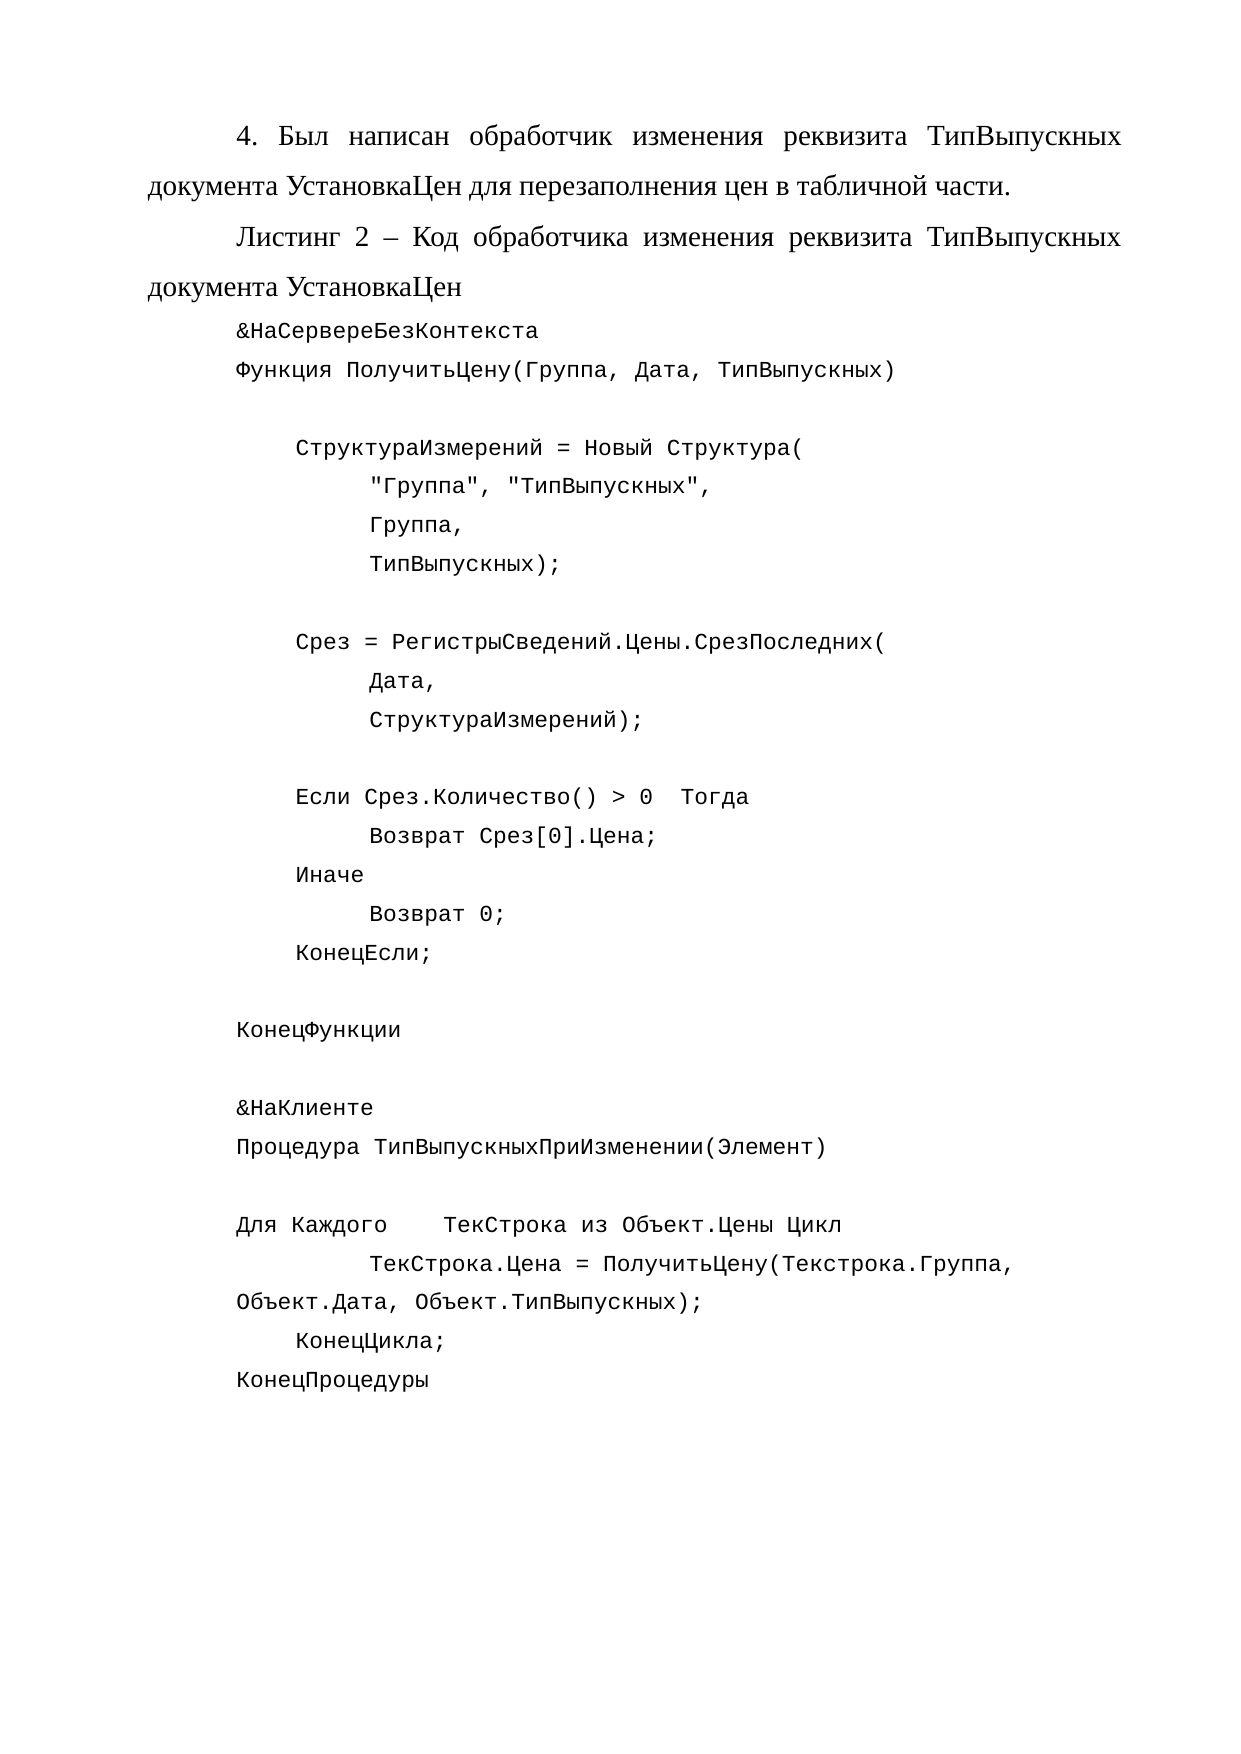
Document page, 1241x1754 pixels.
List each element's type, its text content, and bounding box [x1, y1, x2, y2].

text ТипВыпускных); [148, 552, 1122, 578]
text КонецЕсли; [148, 941, 1122, 967]
text Возврат 0; [148, 902, 1122, 928]
text Иначе [148, 863, 1122, 889]
text Дата, [148, 669, 1122, 695]
text Срез = РегистрыСведений.Цены.СрезПоследних( [148, 630, 1122, 656]
text "Группа", "ТипВыпускных", [148, 475, 1122, 501]
text КонецПроцедуры [148, 1368, 1122, 1394]
text Листинг 2 – Код обработчика изменения реквизита ТипВыпускных документа УстановкаЦен [148, 219, 1122, 303]
text Функция ПолучитьЦену(Группа, Дата, ТипВыпускных) [148, 358, 1122, 384]
text Группа, [148, 514, 1122, 539]
text 4. Был написан обработчик изменения реквизита ТипВыпускных документа УстановкаЦен для перезаполнения цен в табличной части. [148, 118, 1122, 202]
text &НаКлиенте [148, 1096, 1122, 1122]
text Если Срез.Количество() > 0 Тогда [148, 786, 1122, 812]
text СтруктураИзмерений); [148, 708, 1122, 734]
text Объект.Дата, Объект.ТипВыпускных); [148, 1291, 1122, 1317]
text Процедура ТипВыпускныхПриИзменении(Элемент) [148, 1135, 1122, 1161]
text КонецФункции [148, 1019, 1122, 1045]
text Для Каждого ТекСтрока из Объект.Цены Цикл [148, 1213, 1122, 1239]
text &НаСервереБезКонтекста [148, 319, 1122, 345]
text СтруктураИзмерений = Новый Структура( [148, 436, 1122, 462]
text КонецЦикла; [148, 1329, 1122, 1356]
text Возврат Срез[0].Цена; [148, 824, 1122, 850]
text ТекСтрока.Цена = ПолучитьЦену(Текстрока.Группа, [148, 1252, 1122, 1278]
